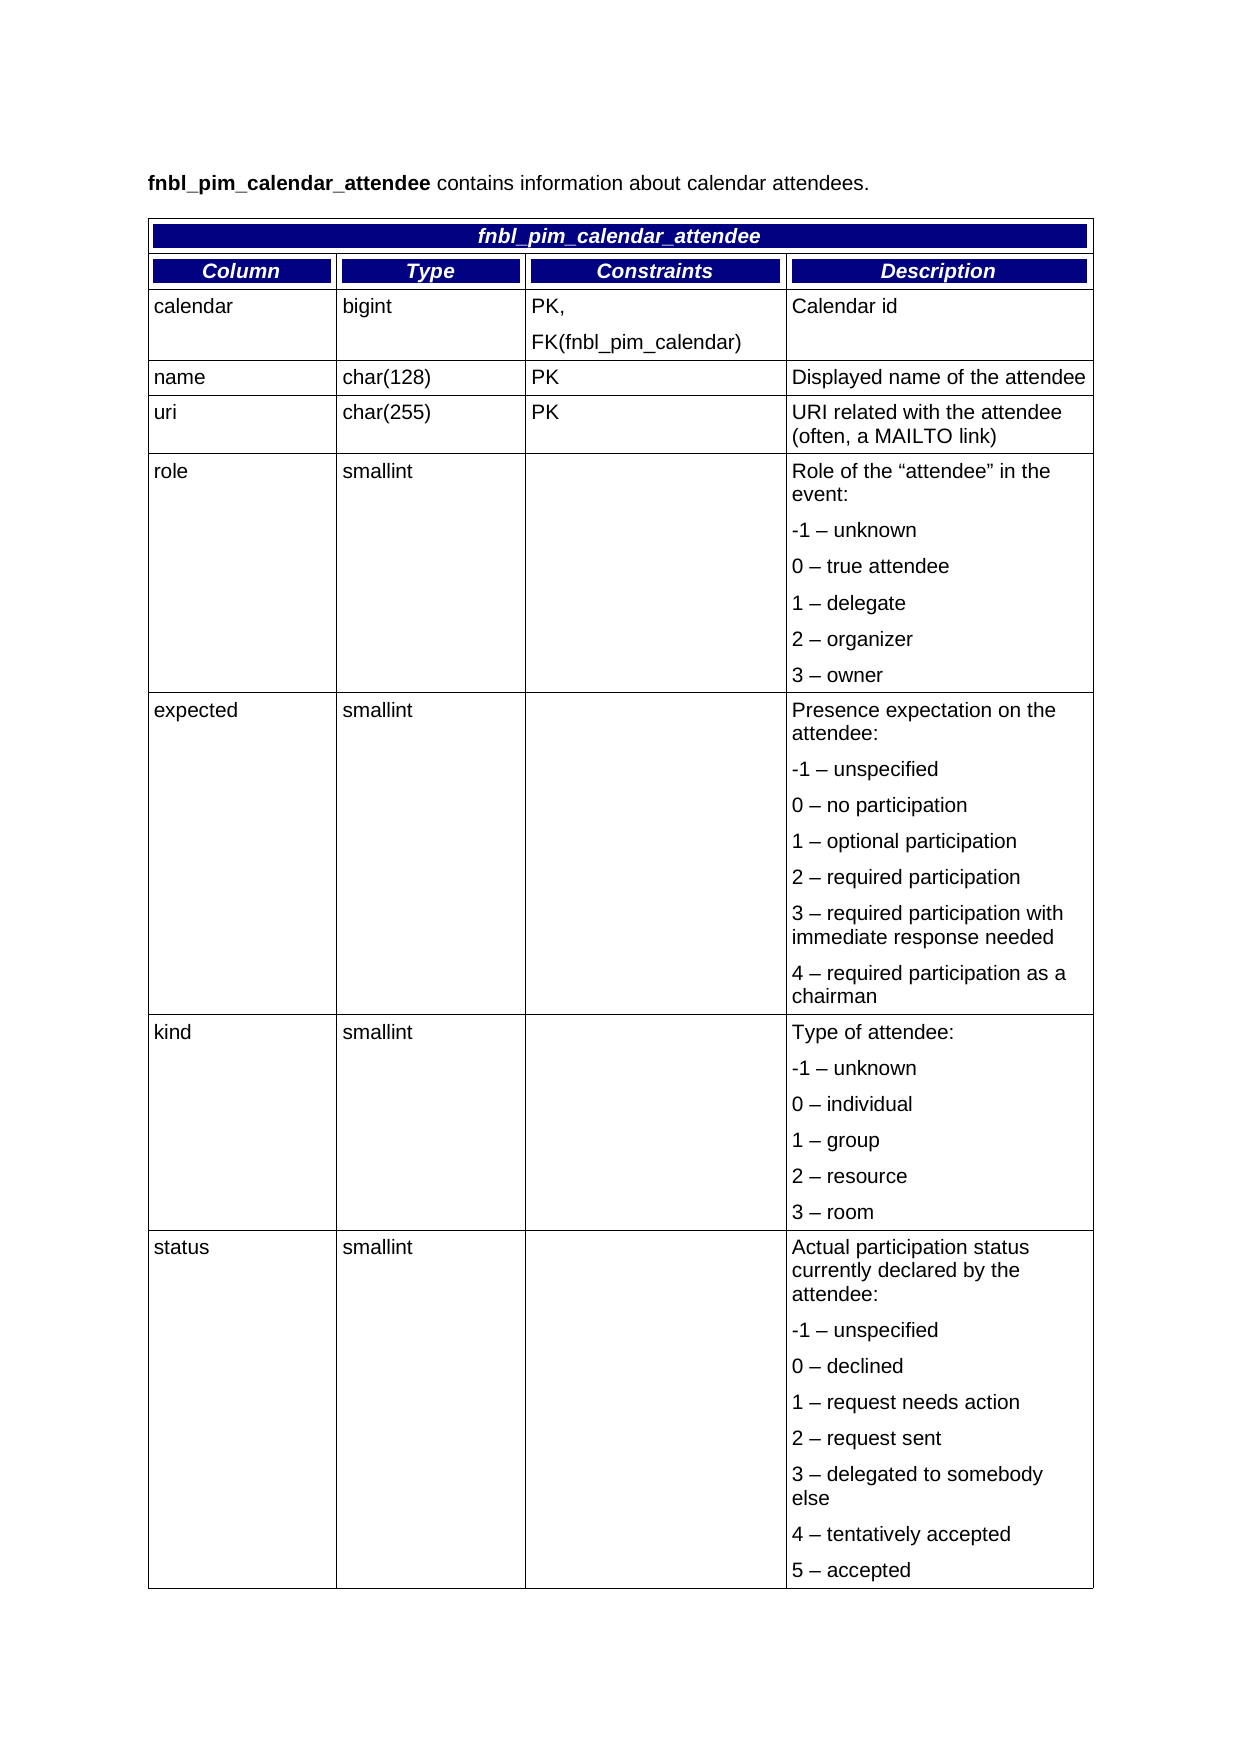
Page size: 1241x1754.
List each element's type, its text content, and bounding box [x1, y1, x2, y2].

table_cell smallint [337, 1015, 525, 1230]
table_cell expected [149, 693, 336, 1014]
table_cell PK, FK(fnbl_pim_calendar) [526, 290, 786, 360]
table_cell role [149, 454, 336, 692]
table_cell smallint [337, 454, 525, 692]
table_cell Type of attendee: -1 – unknown 0 – individual 1 – group 2 – resource 3 – room [787, 1015, 1093, 1230]
table_cell name [149, 361, 336, 395]
table_cell smallint [337, 693, 525, 1014]
table_cell URI related with the attendee (often, a MAILTO link) [787, 396, 1093, 453]
table_cell [526, 454, 786, 692]
table_cell Calendar id [787, 290, 1093, 360]
table_cell Column [149, 254, 336, 289]
table_cell [526, 1231, 786, 1588]
table_cell Role of the “attendee” in the event: -1 – unknown 0 – true attendee 1 – delegate 2 – organizer 3 – owner [787, 454, 1093, 692]
text fnbl_pim_calendar_attendee contains information about calendar attendees. [148, 171, 1093, 195]
table_cell PK [526, 396, 786, 453]
table_cell Constraints [526, 254, 786, 289]
table_cell Presence expectation on the attendee: -1 – unspecified 0 – no participation 1 – optional participation 2 – required participation 3 – required participation with immediate response needed 4 – required participation as a chairman [787, 693, 1093, 1014]
table_cell char(255) [337, 396, 525, 453]
table_cell Displayed name of the attendee [787, 361, 1093, 395]
table_cell Type [337, 254, 525, 289]
table_cell kind [149, 1015, 336, 1230]
table_cell Description [787, 254, 1093, 289]
table_cell Actual participation status currently declared by the attendee: -1 – unspecified 0 – declined 1 – request needs action 2 – request sent 3 – delegated to somebody else 4 – tentatively accepted 5 – accepted [787, 1231, 1093, 1588]
table_cell smallint [337, 1231, 525, 1588]
table_cell uri [149, 396, 336, 453]
table_cell bigint [337, 290, 525, 360]
table_cell [526, 1015, 786, 1230]
table_cell status [149, 1231, 336, 1588]
table_cell char(128) [337, 361, 525, 395]
table_cell [526, 693, 786, 1014]
table_cell calendar [149, 290, 336, 360]
table_cell PK [526, 361, 786, 395]
table_header fnbl_pim_calendar_attendee [149, 219, 1093, 253]
